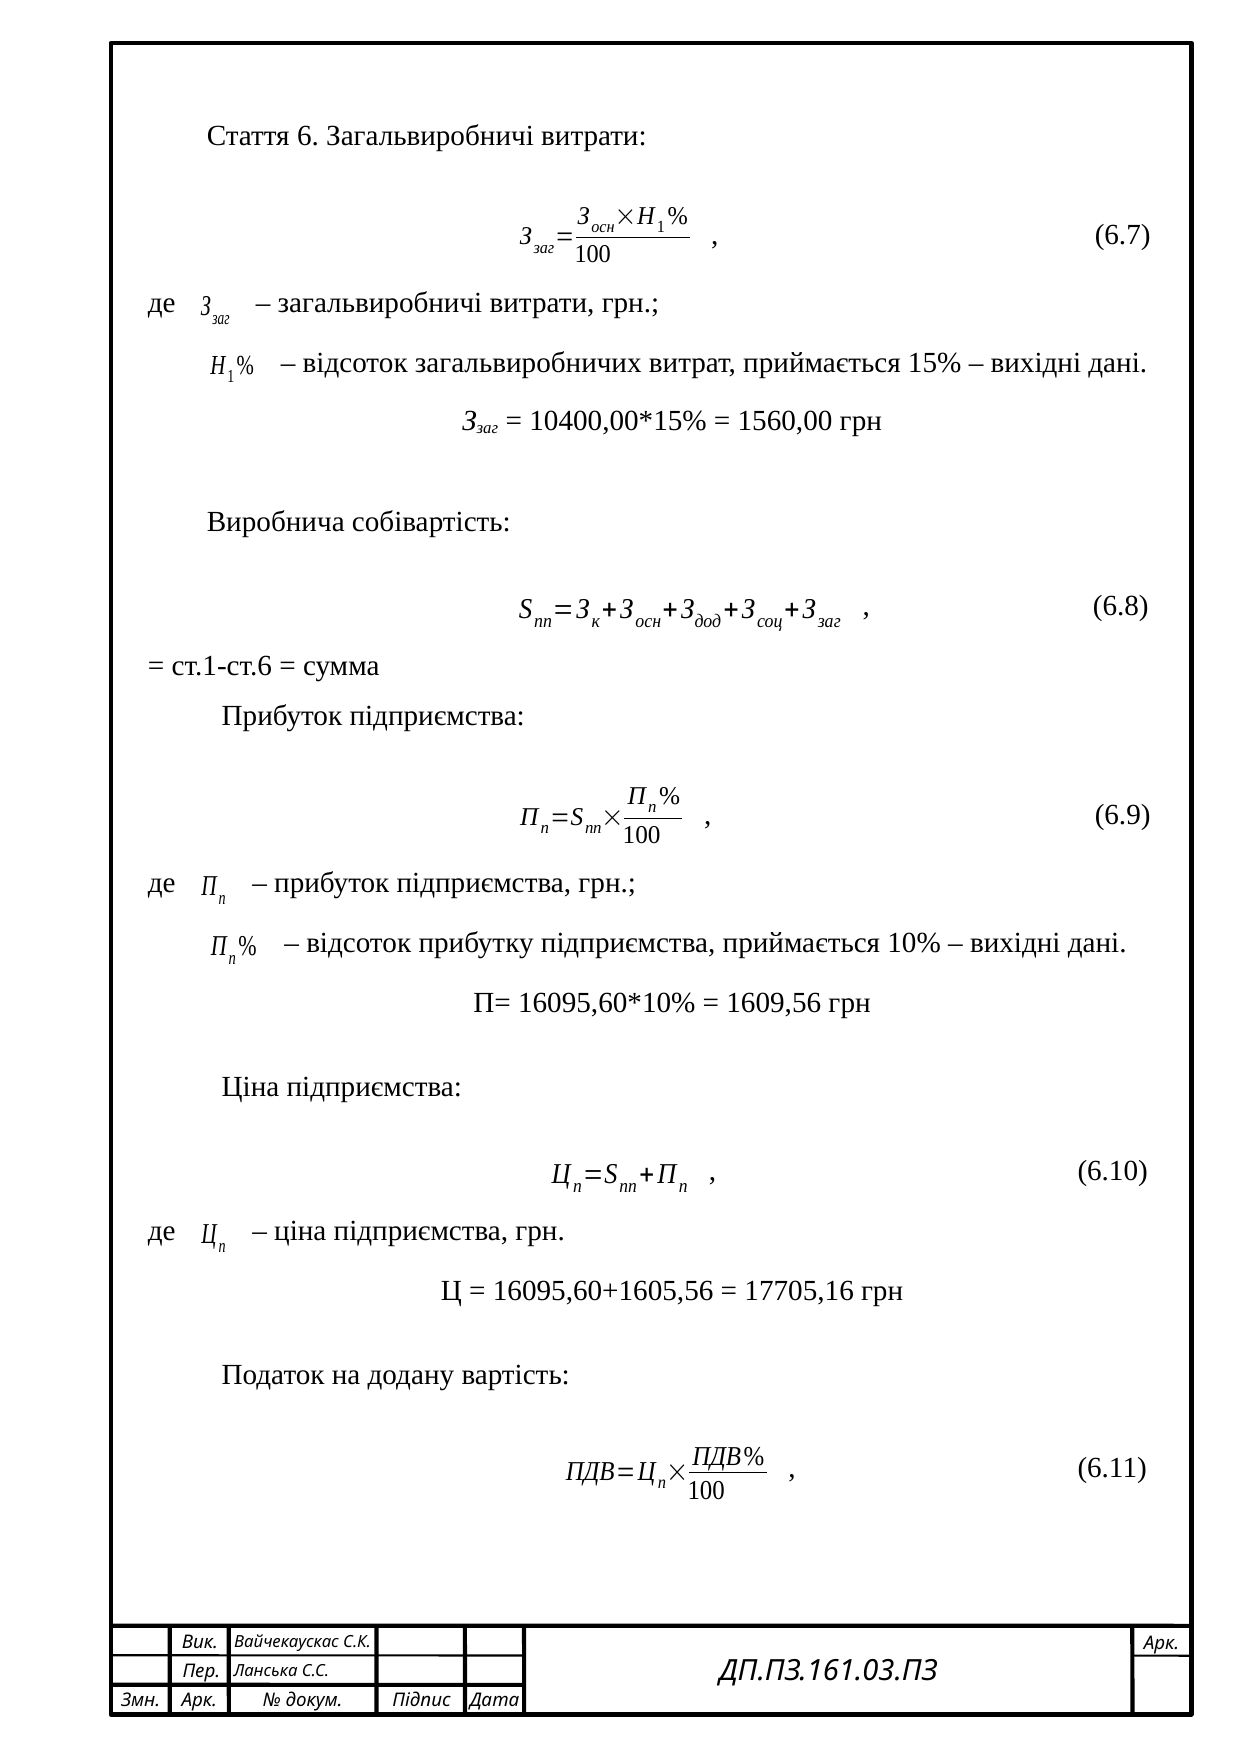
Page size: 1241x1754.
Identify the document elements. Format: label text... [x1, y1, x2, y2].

text Прибуток підприємства: [148, 698, 1152, 732]
text Виробнича собівартість: [148, 504, 1152, 538]
text – відсоток прибутку підприємства, приймається 10% – вихідні дані. [148, 925, 1152, 969]
text Ціна підприємства: [148, 1069, 1152, 1103]
text Ззаг = 10400,00*15% = 1560,00 грн [148, 403, 1152, 437]
text Ц = 16095,60+1605,56 = 17705,16 грн [148, 1273, 1152, 1307]
text , (6.10) [148, 1153, 1150, 1196]
text П= 16095,60*10% = 1609,56 грн [148, 985, 1152, 1019]
text де – ціна підприємства, грн. [148, 1213, 1152, 1257]
text Стаття 6. Загальвиробничі витрати: [148, 118, 1152, 152]
text , (6.9) [500, 782, 1152, 848]
text – відсоток загальвиробничих витрат, приймається 15% – вихідні дані. [148, 345, 1152, 387]
text , (6.7) [148, 202, 1152, 268]
text де – загальвиробничі витрати, грн.; [148, 285, 1152, 328]
text де – прибуток підприємства, грн.; [148, 865, 1152, 908]
text Податок на додану вартість: [148, 1357, 1152, 1391]
text , (6.11) [148, 1441, 1152, 1506]
text , (6.8) [148, 588, 1178, 631]
text = ст.1-ст.6 = сумма [148, 648, 1152, 682]
